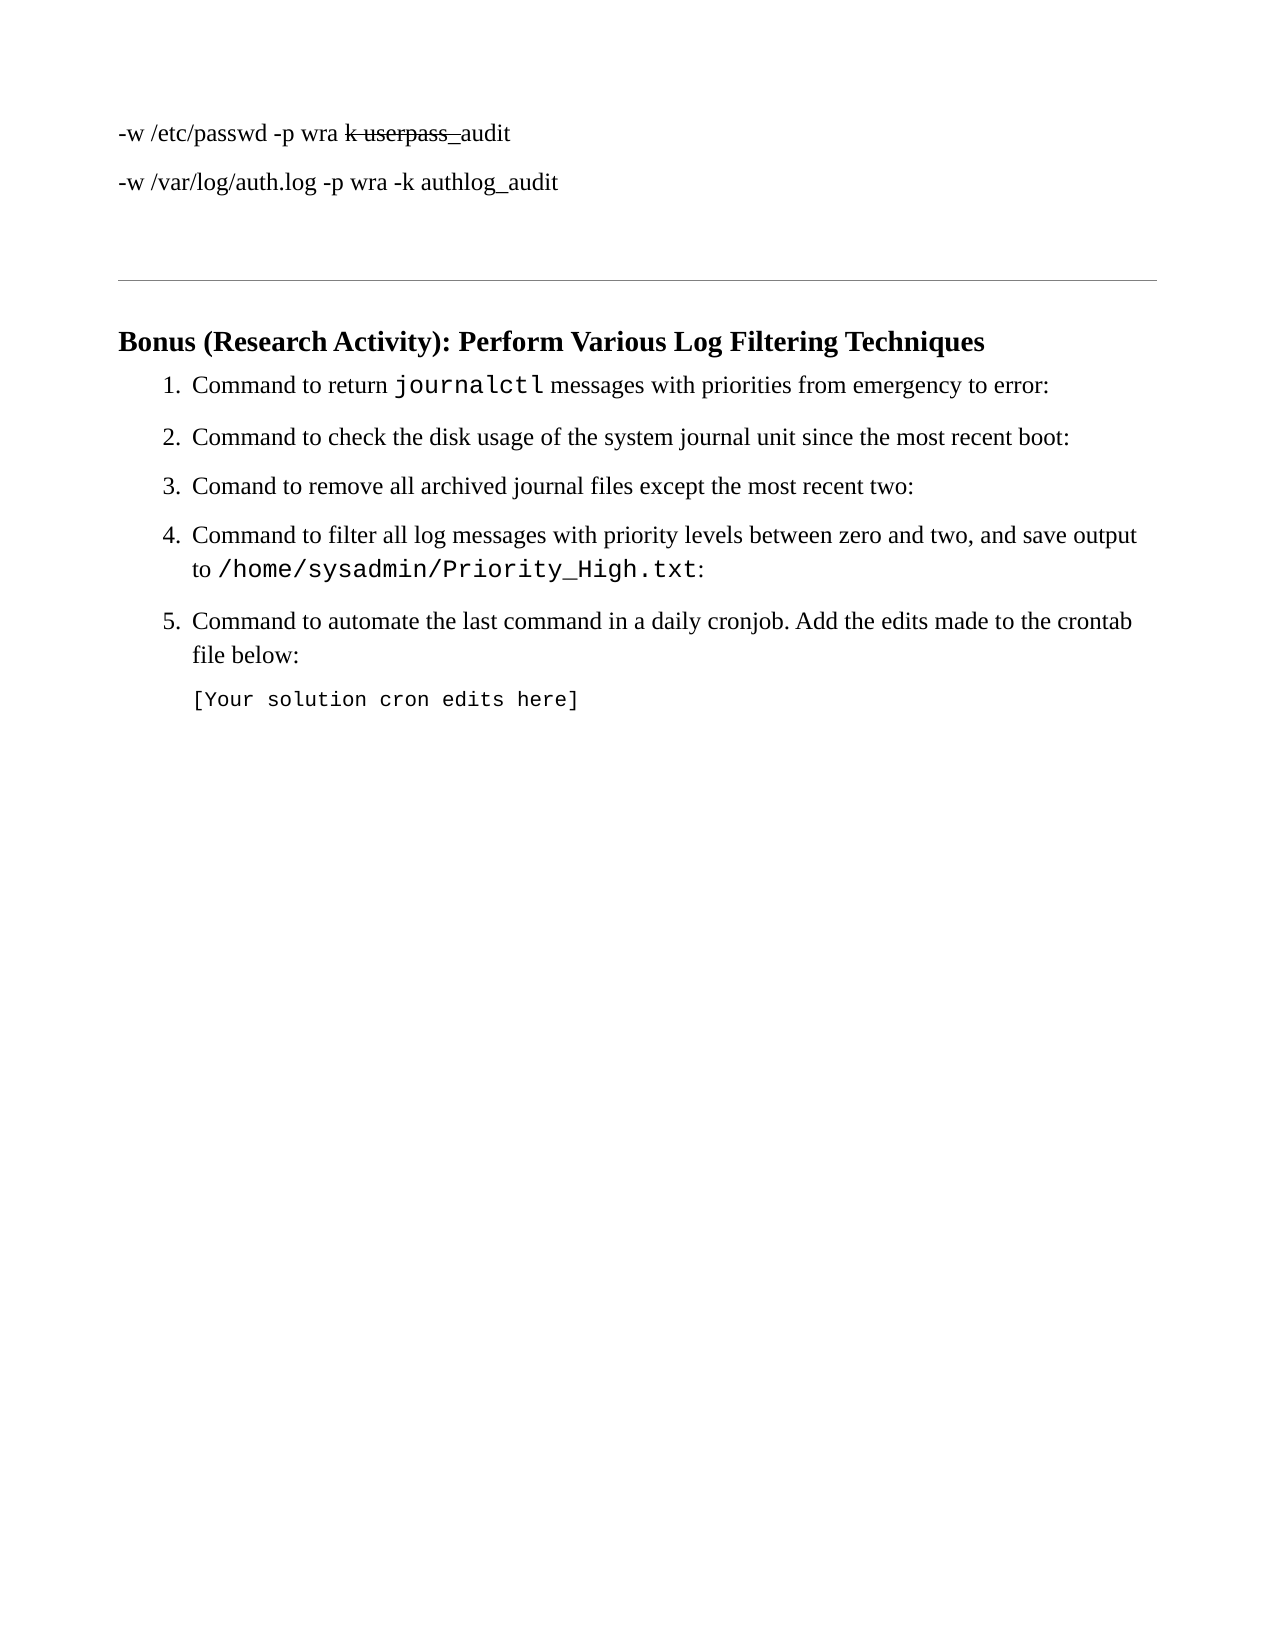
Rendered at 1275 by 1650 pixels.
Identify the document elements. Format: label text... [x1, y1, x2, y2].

list Command to automate the last command in a daily cronjob. Add the edits made to the crontab file below: [162, 606, 1157, 669]
list Command to check the disk usage of the system journal unit since the most recent boot: [162, 422, 1157, 450]
subtitle Bonus (Research Activity): Perform Various Log Filtering Techniques [118, 324, 1157, 358]
text -w /var/log/auth.log -p wra -k authlog_audit [118, 167, 1157, 196]
list [Your solution cron edits here] [162, 689, 1157, 713]
list Command to return journalctl messages with priorities from emergency to error: [162, 370, 1157, 401]
list Comand to remove all archived journal files except the most recent two: [162, 471, 1157, 499]
text -w /etc/passwd -p wra k userpass_audit [118, 118, 1157, 147]
list Command to filter all log messages with priority levels between zero and two, and save output to /home/sysadmin/Priority_High.txt: [162, 520, 1157, 585]
